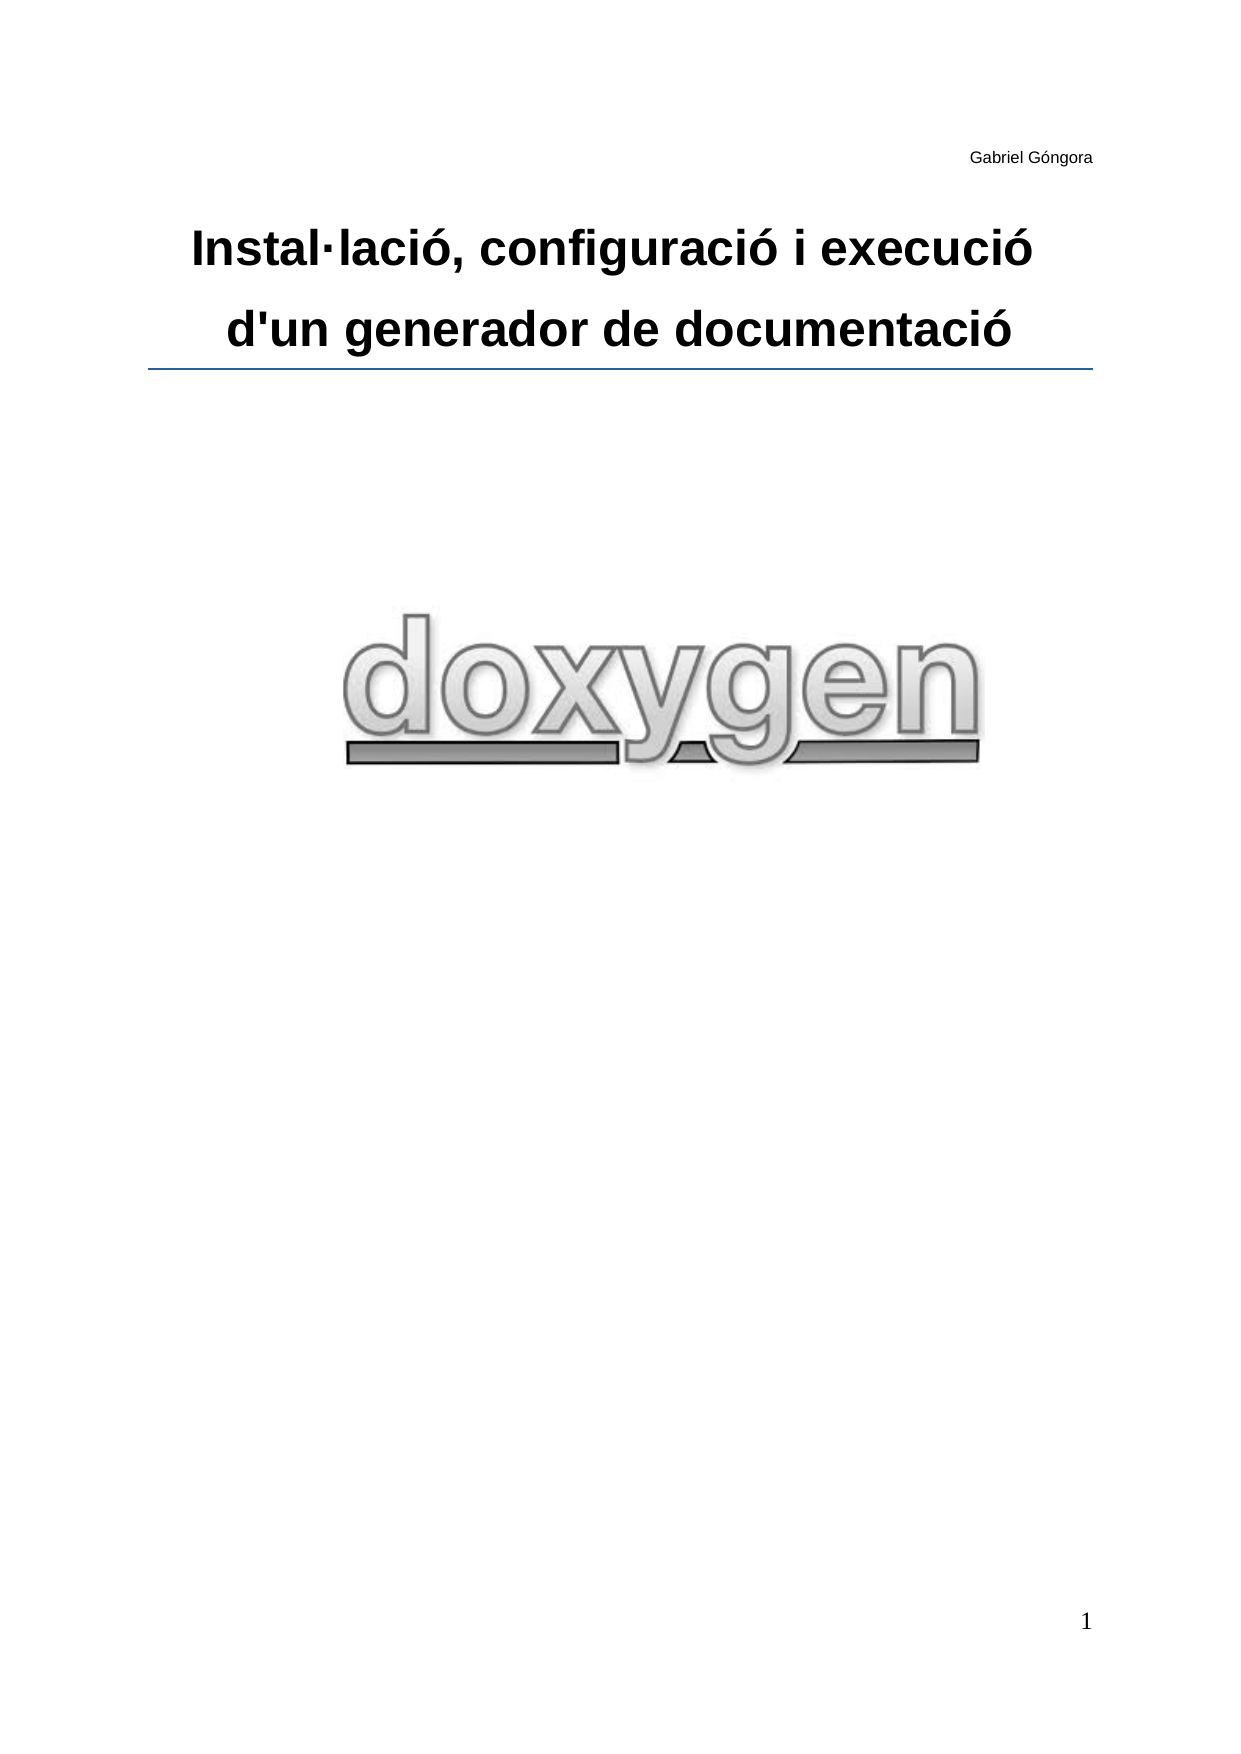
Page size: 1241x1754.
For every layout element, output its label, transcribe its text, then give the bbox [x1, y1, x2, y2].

text Instal·lació, configuració i execució [148, 207, 1093, 276]
text d'un generador de documentació [148, 287, 1093, 368]
picture [342, 594, 985, 785]
